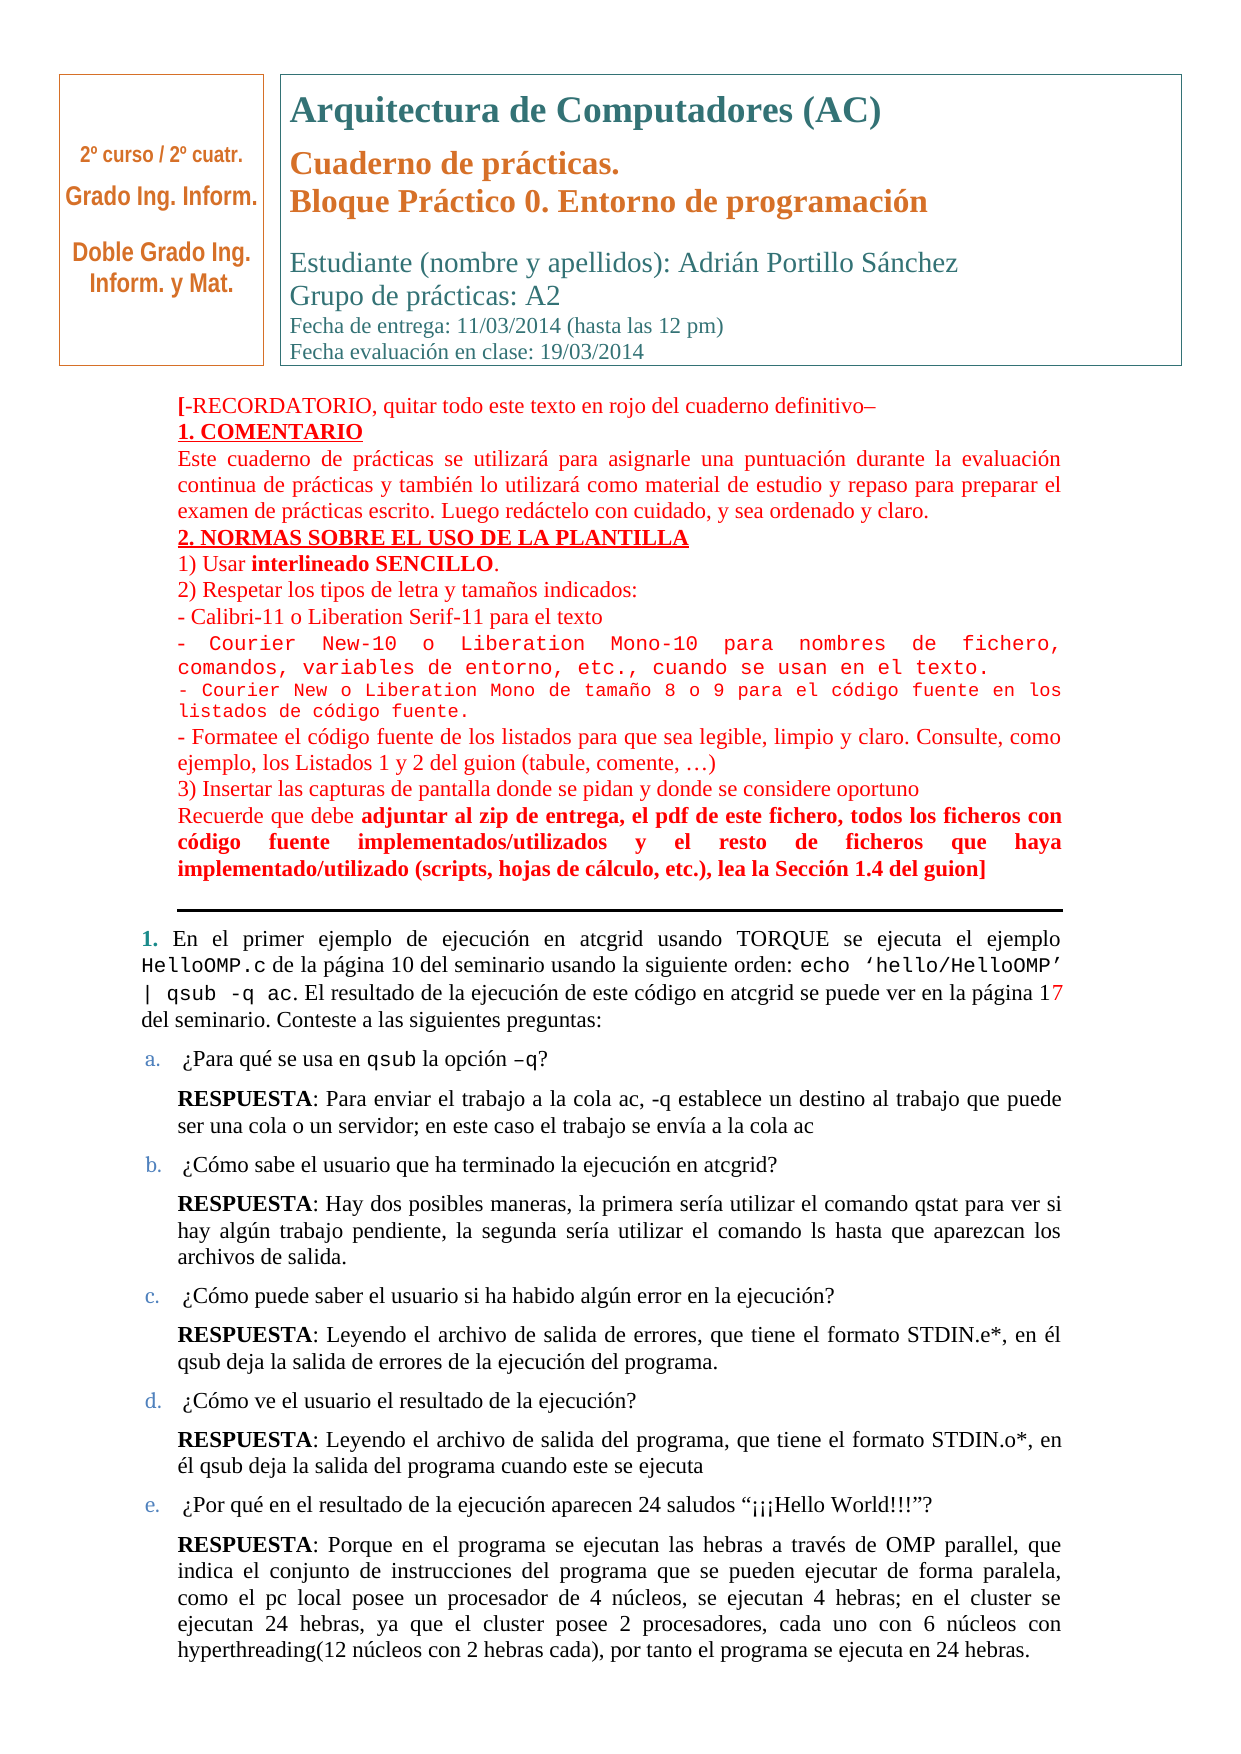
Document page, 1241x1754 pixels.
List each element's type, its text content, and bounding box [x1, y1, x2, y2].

text 2) Respetar los tipos de letra y tamaños indicados: [177, 576, 1063, 603]
list ¿Cómo puede saber el usuario si ha habido algún error en la ejecución? [145, 1282, 1063, 1309]
list 1. En el primer ejemplo de ejecución en atcgrid usando TORQUE se ejecuta el ejemplo HelloOMP.c de la página 10 del seminario usando la siguiente orden: echo ‘hello/HelloOMP’ | qsub -q ac. El resultado de la ejecución de este código en atcgrid se puede ver en la página 17 del seminario. Conteste a las siguientes preguntas: [103, 925, 1063, 1033]
text 3) Insertar las capturas de pantalla donde se pidan y donde se considere oportuno [177, 776, 1063, 802]
text [-RECORDATORIO, quitar todo este texto en rojo del cuaderno definitivo– [177, 392, 1063, 418]
text 1. COMENTARIO [177, 418, 1063, 444]
text 2. NORMAS SOBRE EL USO DE LA PLANTILLA [177, 524, 1063, 550]
table_header Arquitectura de Computadores (AC) Cuaderno de prácticas. Bloque Práctico 0. Entorno de programación Estudiante (nombre y apellidos): Adrián Portillo Sánchez Grupo de prácticas: A2 Fecha de entrega: 11/03/2014 (hasta las 12 pm) Fecha evaluación en clase: 19/03/2014 [281, 75, 1181, 364]
list ¿Cómo ve el usuario el resultado de la ejecución? [145, 1387, 1063, 1414]
list RESPUESTA: Porque en el programa se ejecutan las hebras a través de OMP parallel, que indica el conjunto de instrucciones del programa que se pueden ejecutar de forma paralela, como el pc local posee un procesador de 4 núcleos, se ejecutan 4 hebras; en el cluster se ejecutan 24 hebras, ya que el cluster posee 2 procesadores, cada uno con 6 núcleos con hyperthreading(12 núcleos con 2 hebras cada), por tanto el programa se ejecuta en 24 hebras. [177, 1531, 1063, 1663]
list RESPUESTA: Hay dos posibles maneras, la primera sería utilizar el comando qstat para ver si hay algún trabajo pendiente, la segunda sería utilizar el comando ls hasta que aparezcan los archivos de salida. [177, 1190, 1063, 1269]
text - Formatee el código fuente de los listados para que sea legible, limpio y claro. Consulte, como ejemplo, los Listados 1 y 2 del guion (tabule, comente, …) [177, 723, 1063, 776]
text - Courier New-10 o Liberation Mono-10 para nombres de fichero, comandos, variables de entorno, etc., cuando se usan en el texto. [177, 629, 1063, 680]
text 1) Usar interlineado SENCILLO. [177, 550, 1063, 576]
list RESPUESTA: Leyendo el archivo de salida de errores, que tiene el formato STDIN.e*, en él qsub deja la salida de errores de la ejecución del programa. [177, 1321, 1063, 1374]
list ¿Por qué en el resultado de la ejecución aparecen 24 saludos “¡¡¡Hello World!!!”? [145, 1491, 1063, 1518]
list ¿Para qué se usa en qsub la opción –q? [145, 1045, 1063, 1073]
text Este cuaderno de prácticas se utilizará para asignarle una puntuación durante la evaluación continua de prácticas y también lo utilizará como material de estudio y repaso para preparar el examen de prácticas escrito. Luego redáctelo con cuidado, y sea ordenado y claro. [177, 444, 1063, 524]
list ¿Cómo sabe el usuario que ha terminado la ejecución en atcgrid? [145, 1151, 1063, 1178]
text Recuerde que debe adjuntar al zip de entrega, el pdf de este fichero, todos los ficheros con código fuente implementados/utilizados y el resto de ficheros que haya implementado/utilizado (scripts, hojas de cálculo, etc.), lea la Sección 1.4 del guion] [177, 802, 1063, 881]
table_header 2º curso / 2º cuatr. Grado Ing. Inform. Doble Grado Ing. Inform. y Mat. [60, 75, 263, 364]
table_header [264, 74, 280, 364]
list - Courier New o Liberation Mono de tamaño 8 o 9 para el código fuente en los listados de código fuente. [177, 680, 1063, 723]
list RESPUESTA: Para enviar el trabajo a la cola ac, -q establece un destino al trabajo que puede ser una cola o un servidor; en este caso el trabajo se envía a la cola ac [177, 1086, 1063, 1138]
text - Calibri-11 o Liberation Serif-11 para el texto [177, 603, 1063, 629]
list RESPUESTA: Leyendo el archivo de salida del programa, que tiene el formato STDIN.o*, en él qsub deja la salida del programa cuando este se ejecuta [177, 1426, 1063, 1479]
